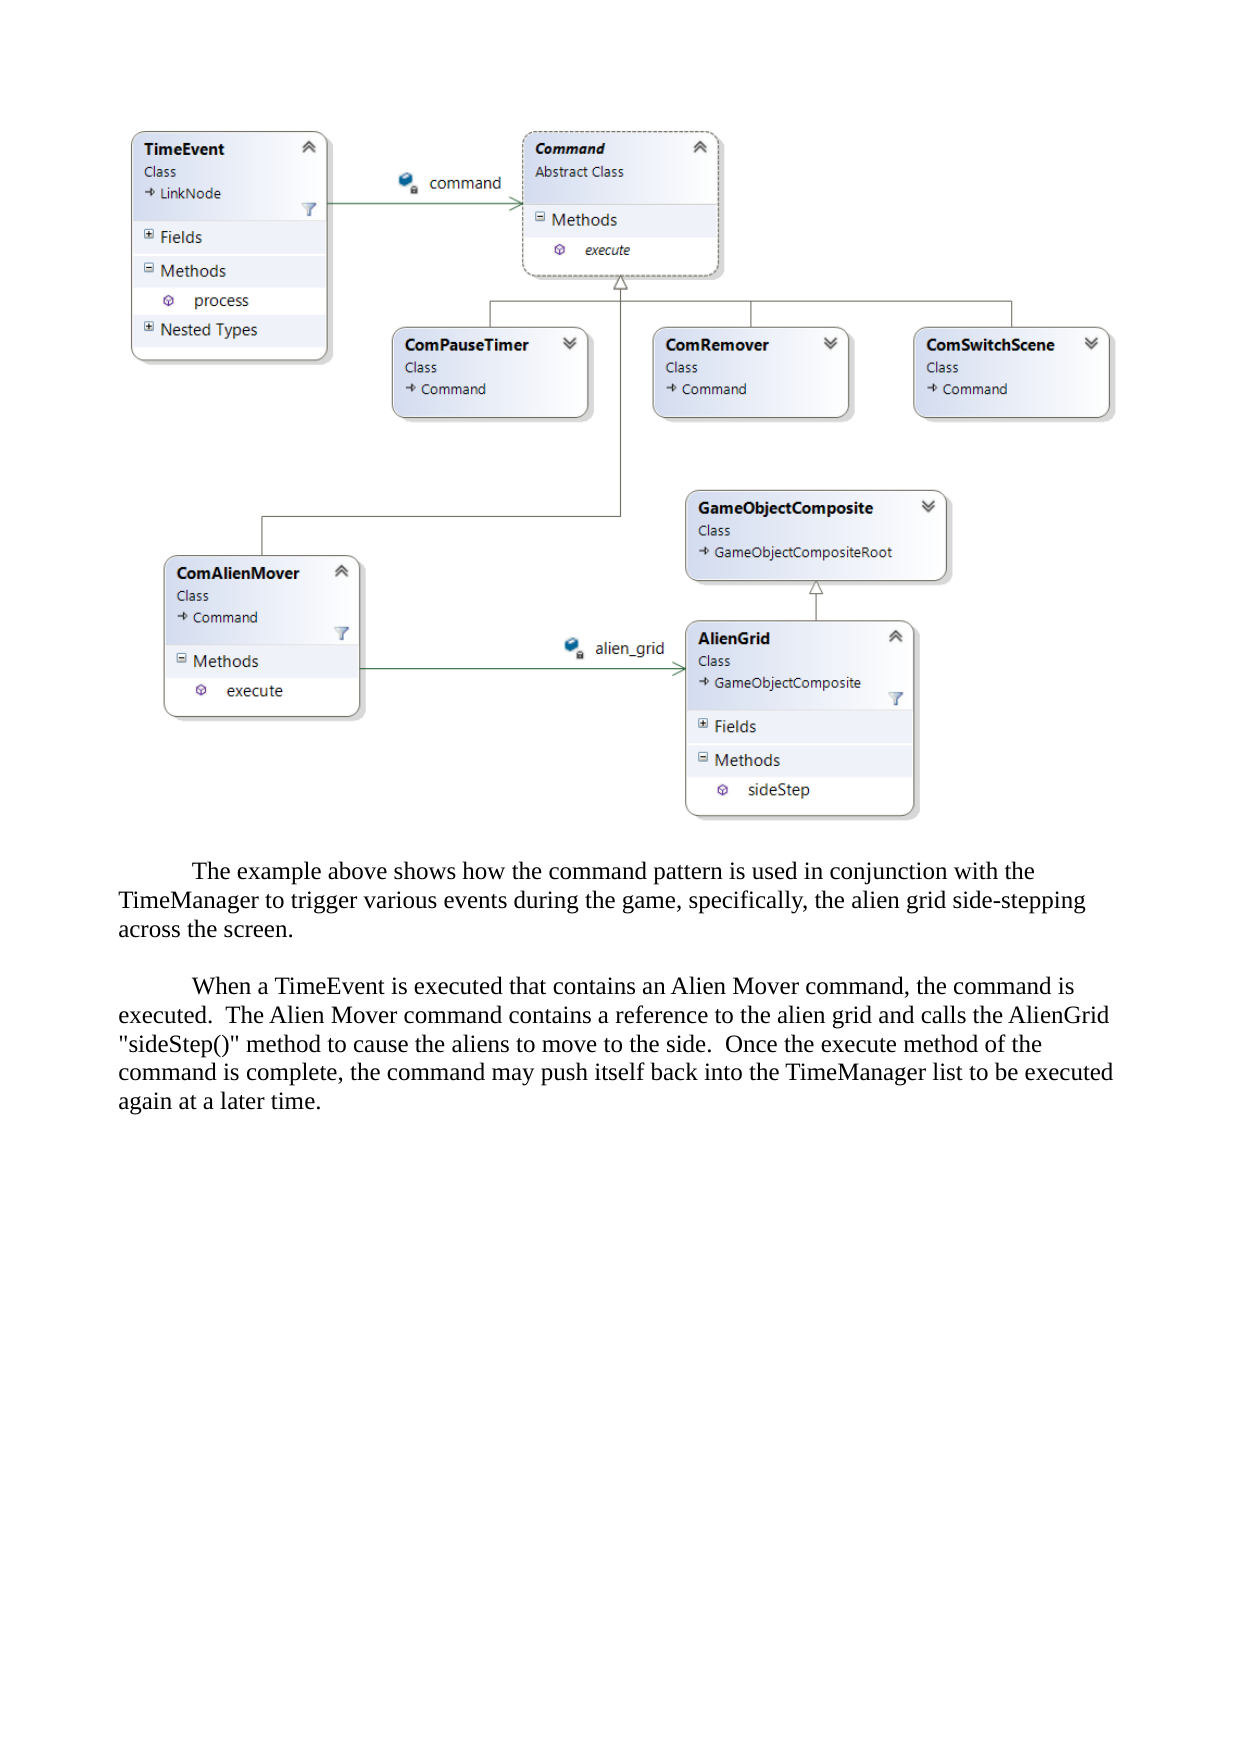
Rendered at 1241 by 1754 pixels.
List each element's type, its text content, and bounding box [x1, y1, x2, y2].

picture [118, 118, 1122, 828]
text The example above shows how the command pattern is used in conjunction with the TimeManager to trigger various events during the game, specifically, the alien grid side-stepping across the screen. [118, 856, 1122, 942]
text When a TimeEvent is executed that contains an Alien Mover command, the command is executed. The Alien Mover command contains a reference to the alien grid and calls the AlienGrid "sideStep()" method to cause the aliens to move to the side. Once the execute method of the command is complete, the command may push itself back into the TimeManager list to be executed again at a later time. [118, 971, 1122, 1115]
